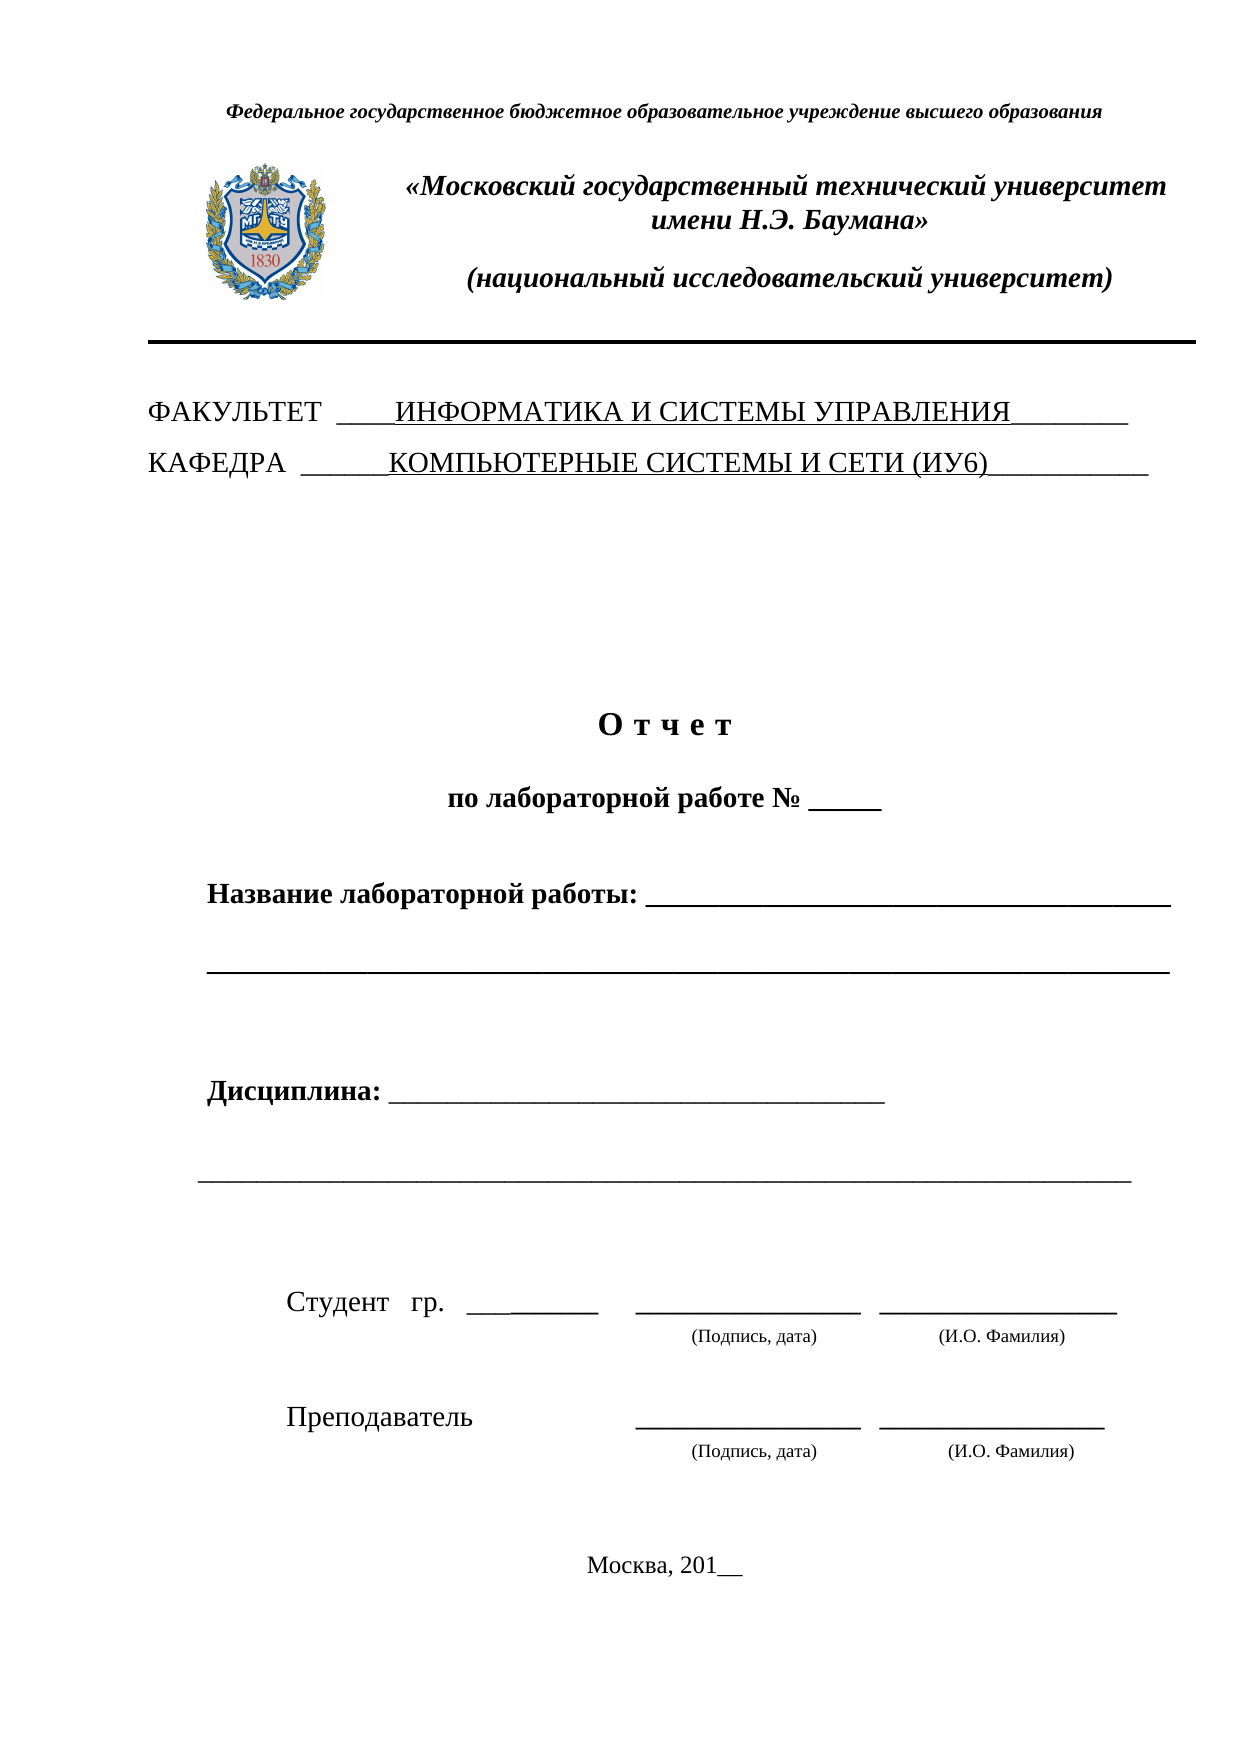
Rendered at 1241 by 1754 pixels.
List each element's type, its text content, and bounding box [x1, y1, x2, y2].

text по лабораторной работе № _____ [148, 780, 1181, 814]
subtitle ФАКУЛЬТЕТ ____ИНФОРМАТИКА И СИСТЕМЫ УПРАВЛЕНИЯ________ [148, 394, 1181, 428]
text Преподаватель __________________ __________________ [148, 1402, 1181, 1433]
text КАФЕДРА ______Компьютерные Системы и сети (ИУ6)___________ [148, 445, 1181, 478]
subtitle Отчет [148, 704, 1181, 743]
text (Подпись, дата) (И.О. Фамилия) [148, 1317, 1181, 1349]
text Название лабораторной работы: ____________________________________ __________________________________________________________________ [207, 876, 1181, 977]
text Студент гр. __________ __________________ ___________________ [148, 1286, 1181, 1317]
text Дисциплина: __________________________________ [207, 1073, 1181, 1106]
text Федеральное государственное бюджетное образовательное учреждение высшего образования [148, 99, 1181, 123]
table_header «Московский государственный технический университет имени Н.Э. Баумана» (национальный исследовательский университет) [384, 123, 1196, 339]
text (Подпись, дата) (И.О. Фамилия) [148, 1433, 1181, 1464]
text ________________________________________________________________ [148, 1152, 1181, 1186]
text Москва, 201__ [148, 1550, 1181, 1579]
table_header [148, 123, 384, 339]
picture [206, 163, 326, 300]
